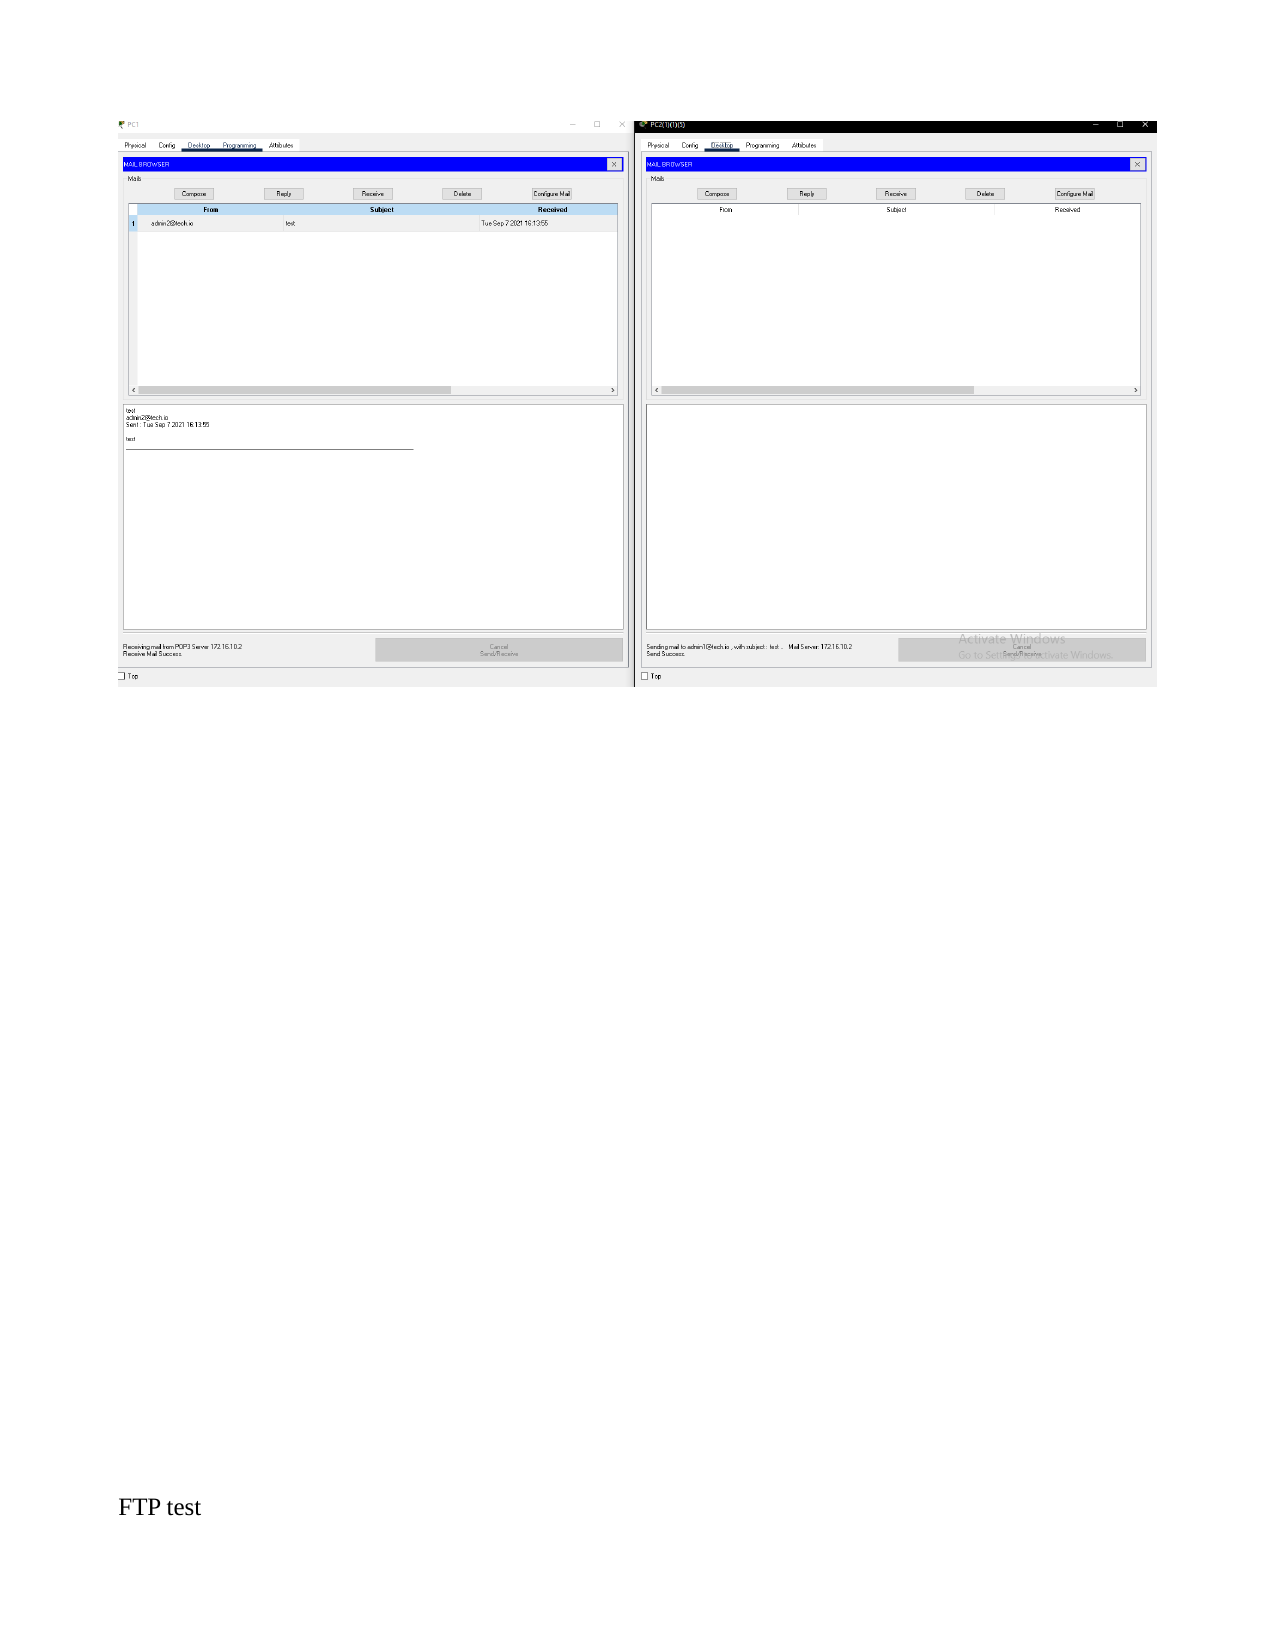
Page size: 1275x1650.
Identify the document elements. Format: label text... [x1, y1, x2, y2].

picture [118, 121, 1157, 687]
text FTP test [118, 1492, 1157, 1521]
